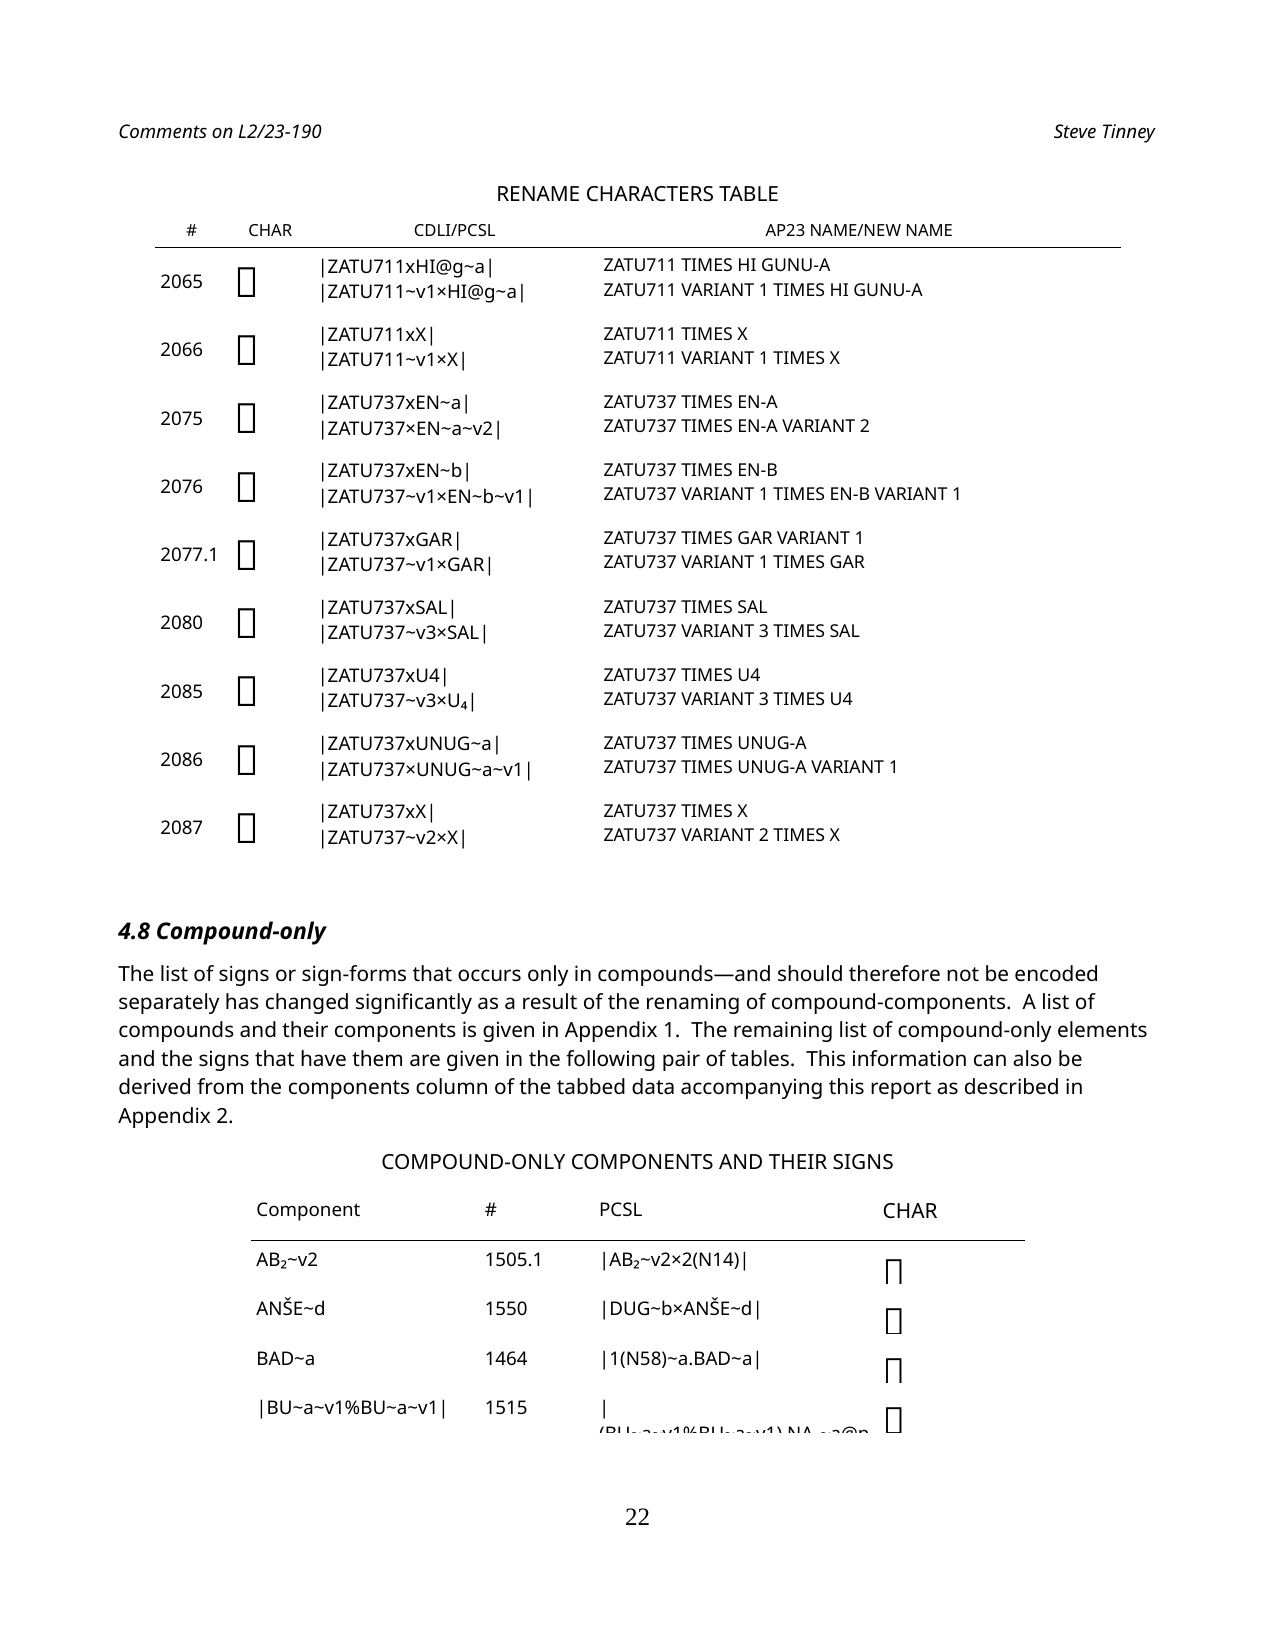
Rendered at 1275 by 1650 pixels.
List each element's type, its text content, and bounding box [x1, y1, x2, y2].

table_header COMPOUND-ONLY COMPONENTS AND THEIR SIGNS [251, 1141, 1024, 1191]
table_cell |ZATU737xEN~b| |ZATU737~v1×EN~b~v1| [312, 452, 597, 520]
table_cell |ZATU737xEN~a| |ZATU737×EN~a~v2| [312, 384, 597, 452]
table_header RENAME CHARACTERS TABLE [155, 173, 1121, 213]
text The list of signs or sign-forms that occurs only in compounds—and should therefore not be encoded separately has changed significantly as a result of the renaming of compound-components. A list of compounds and their components is given in Appendix 1. The remaining list of compound-only elements and the signs that have them are given in the following pair of tables. This information can also be derived from the components column of the tabbed data accompanying this report as described in Appendix 2. [118, 959, 1157, 1129]
table_cell ZATU737 TIMES U4 ZATU737 VARIANT 3 TIMES U4 [598, 657, 1121, 725]
table_cell |BU~a~v1%BU~a~v1| [251, 1389, 479, 1438]
table_cell # [479, 1191, 593, 1240]
table_cell 2077.1 [155, 520, 228, 588]
table_cell ZATU711 TIMES HI GUNU-A ZATU711 VARIANT 1 TIMES HI GUNU-A [598, 248, 1121, 315]
table_cell 2080 [155, 588, 228, 657]
table_cell 2087 [155, 793, 228, 861]
table_cell |ZATU737xX| |ZATU737~v2×X| [312, 793, 597, 861]
table_cell 2066 [155, 315, 228, 384]
table_cell 1515 [479, 1389, 593, 1438]
subtitle 4.8 Compound-only [118, 915, 1157, 946]
table_cell ZATU737 TIMES EN-B ZATU737 VARIANT 1 TIMES EN-B VARIANT 1 [598, 452, 1121, 520]
table_cell ZATU737 TIMES SAL ZATU737 VARIANT 3 TIMES SAL [598, 588, 1121, 657]
table_cell CHAR [877, 1191, 1024, 1240]
table_cell CHAR [228, 213, 312, 247]
table_cell 2075 [155, 384, 228, 452]
table_cell 𒱢 [877, 1389, 1024, 1438]
table_cell 𒰬 [877, 1339, 1024, 1389]
table_cell ZATU711 TIMES X ZATU711 VARIANT 1 TIMES X [598, 315, 1121, 384]
table_cell ZATU737 TIMES EN-A ZATU737 TIMES EN-A VARIANT 2 [598, 384, 1121, 452]
table_cell 𒺦 [228, 248, 312, 315]
table_cell AB₂~v2 [251, 1241, 479, 1290]
table_cell 1550 [479, 1290, 593, 1339]
table_cell Component [251, 1191, 479, 1240]
table_cell AP23 NAME/NEW NAME [598, 213, 1121, 247]
table_cell |ZATU711xHI@g~a| |ZATU711~v1×HI@g~a| [312, 248, 597, 315]
table_cell 𒺴 [228, 520, 312, 588]
table_cell CDLI/PCSL [312, 213, 597, 247]
table_cell 𒺧 [228, 315, 312, 384]
table_cell 𒺱 [228, 384, 312, 452]
table_cell BAD~a [251, 1339, 479, 1389]
table_cell 1464 [479, 1339, 593, 1389]
table_cell |ZATU737xGAR| |ZATU737~v1×GAR| [312, 520, 597, 588]
table_cell 𒺲 [228, 452, 312, 520]
table_cell |ZATU711xX| |ZATU711~v1×X| [312, 315, 597, 384]
table_cell 𒲉 [877, 1290, 1024, 1339]
table_cell 2085 [155, 657, 228, 725]
table_cell |DUG~b×ANŠE~d| [593, 1290, 877, 1339]
table_cell |(BU~a~v1%BU~a~v1).NA₂~a@n| [593, 1389, 877, 1438]
table_cell 𒺾 [228, 793, 312, 861]
table_cell 𒺼 [228, 657, 312, 725]
table_cell 𒱗 [877, 1241, 1024, 1290]
table_cell 1505.1 [479, 1241, 593, 1290]
table_cell 𒺷 [228, 588, 312, 657]
table_cell |ZATU737xU4| |ZATU737~v3×U₄| [312, 657, 597, 725]
table_cell ZATU737 TIMES GAR VARIANT 1 ZATU737 VARIANT 1 TIMES GAR [598, 520, 1121, 588]
table_cell PCSL [593, 1191, 877, 1240]
table_cell |ZATU737xSAL| |ZATU737~v3×SAL| [312, 588, 597, 657]
table_cell ZATU737 TIMES X ZATU737 VARIANT 2 TIMES X [598, 793, 1121, 861]
table_cell ZATU737 TIMES UNUG-A ZATU737 TIMES UNUG-A VARIANT 1 [598, 725, 1121, 793]
table_cell |1(N58)~a.BAD~a| [593, 1339, 877, 1389]
table_cell 2065 [155, 248, 228, 315]
table_cell |ZATU737xUNUG~a| |ZATU737×UNUG~a~v1| [312, 725, 597, 793]
table_cell ANŠE~d [251, 1290, 479, 1339]
table_cell |AB₂~v2×2(N14)| [593, 1241, 877, 1290]
table_cell # [155, 213, 228, 247]
table_cell 𒺽 [228, 725, 312, 793]
table_cell 2076 [155, 452, 228, 520]
table_cell 2086 [155, 725, 228, 793]
